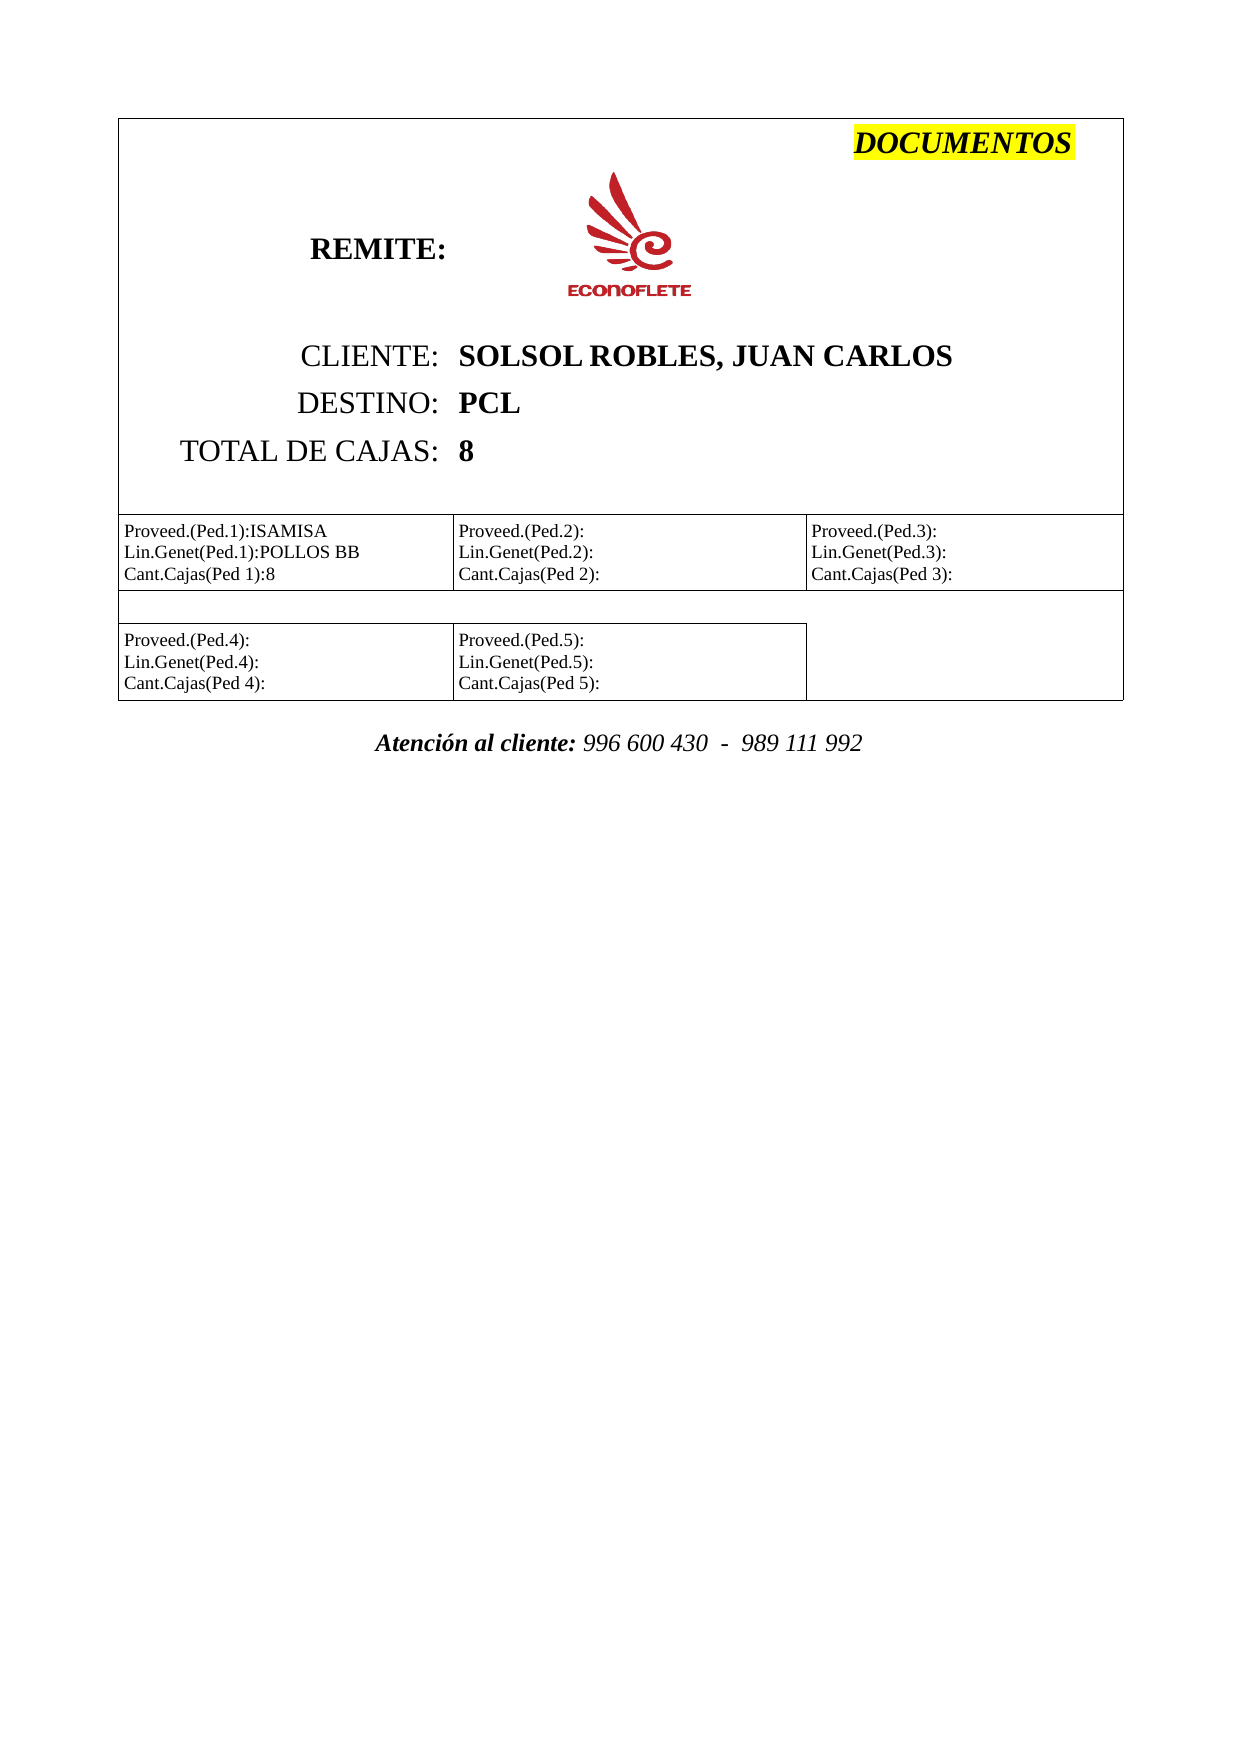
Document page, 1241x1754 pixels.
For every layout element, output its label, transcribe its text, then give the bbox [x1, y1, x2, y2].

table_cell DESTINO: [119, 379, 453, 426]
table_cell Proveed.(Ped.1):ISAMISA Lin.Genet(Ped.1):POLLOS BB Cant.Cajas(Ped 1):8 [119, 515, 453, 590]
table_header DOCUMENTOS [806, 119, 1123, 166]
table_cell TOTAL DE CAJAS: [119, 426, 453, 474]
table_cell 8 [453, 426, 1123, 474]
table_cell [806, 591, 1123, 623]
table_cell [119, 591, 453, 623]
table_cell Proveed.(Ped.2): Lin.Genet(Ped.2): Cant.Cajas(Ped 2): [454, 515, 806, 590]
table_header [453, 119, 806, 166]
table_header [119, 119, 453, 166]
table_cell [453, 591, 806, 623]
picture [552, 171, 707, 297]
table_cell SOLSOL ROBLES, JUAN CARLOS [453, 332, 1123, 379]
table_cell [806, 379, 1123, 426]
table_cell Proveed.(Ped.3): Lin.Genet(Ped.3): Cant.Cajas(Ped 3): [807, 515, 1123, 590]
table_cell [806, 166, 1123, 332]
table_cell [453, 474, 806, 514]
table_cell [119, 474, 453, 514]
table_cell Proveed.(Ped.5): Lin.Genet(Ped.5): Cant.Cajas(Ped 5): [454, 624, 806, 699]
table_cell Proveed.(Ped.4): Lin.Genet(Ped.4): Cant.Cajas(Ped 4): [119, 624, 453, 699]
table_cell [806, 474, 1123, 514]
table_cell [807, 623, 1123, 699]
table_cell REMITE: [119, 166, 453, 332]
table_cell [453, 166, 806, 332]
table_cell PCL [453, 379, 806, 426]
text Atención al cliente: 996 600 430 - 989 111 992 [118, 728, 1122, 757]
table_cell CLIENTE: [119, 332, 453, 379]
